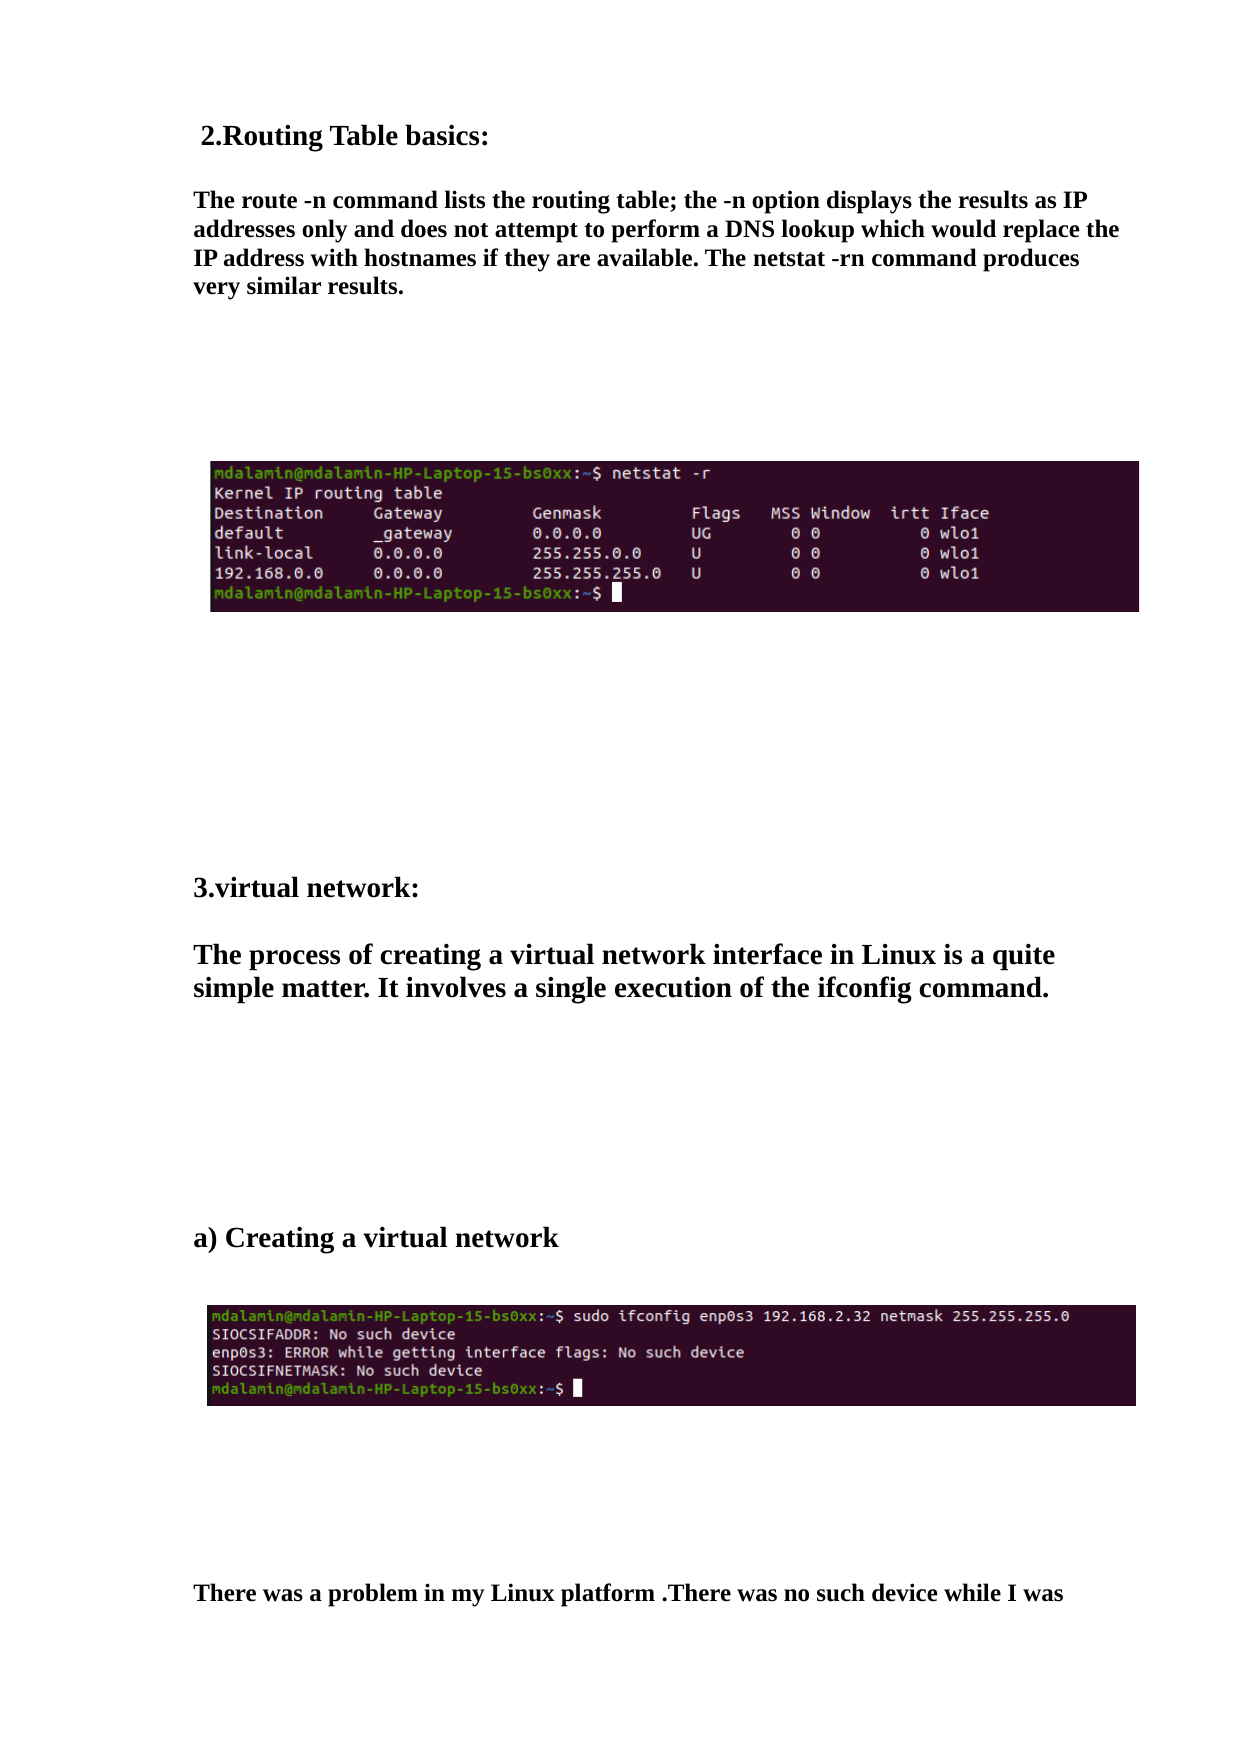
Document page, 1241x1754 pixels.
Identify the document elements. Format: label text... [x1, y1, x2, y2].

list The process of creating a virtual network interface in Linux is a quite simple matter. It involves a single execution of the ifconfig command. [193, 937, 1122, 1004]
list a) Creating a virtual network [193, 1220, 1122, 1253]
picture [210, 461, 1140, 612]
list There was a problem in my Linux platform .There was no such device while I was [193, 1578, 1122, 1607]
list 2.Routing Table basics: [193, 118, 1122, 152]
list The route -n command lists the routing table; the -n option displays the results as IP addresses only and does not attempt to perform a DNS lookup which would replace the IP address with hostnames if they are available. The netstat -rn command produces very similar results. [193, 185, 1122, 300]
picture [207, 1305, 1136, 1406]
list 3.virtual network: [193, 870, 1122, 903]
